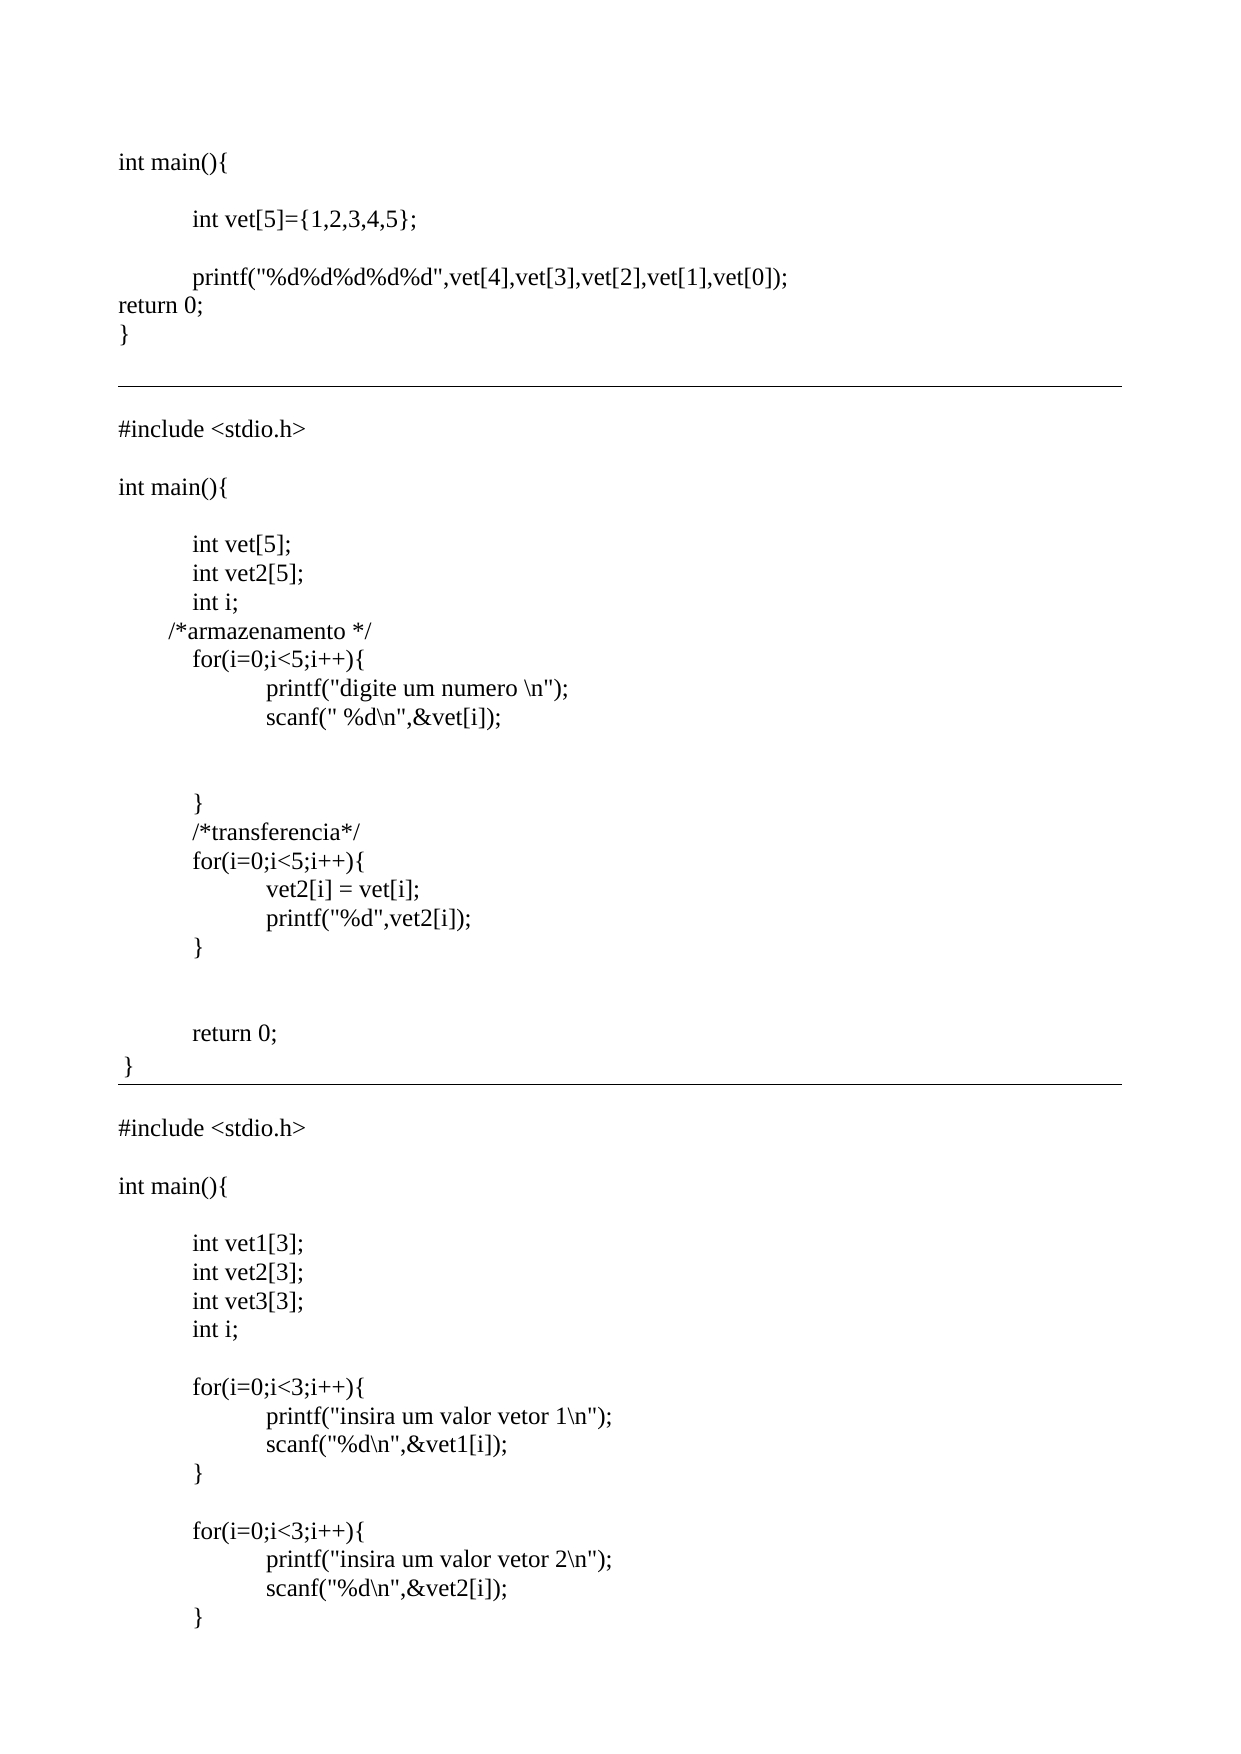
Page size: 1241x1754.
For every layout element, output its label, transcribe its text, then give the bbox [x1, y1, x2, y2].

text scanf("%d\n",&vet1[i]); [118, 1429, 1122, 1458]
text int main(){ [118, 147, 1122, 176]
text int vet1[3]; [118, 1228, 1122, 1257]
text int i; [118, 1314, 1122, 1343]
text #include <stdio.h> [118, 414, 1122, 443]
text int vet2[3]; [118, 1257, 1122, 1286]
text /*armazenamento */ [118, 616, 1122, 644]
text printf("insira um valor vetor 1\n"); [118, 1401, 1122, 1429]
text int main(){ [118, 472, 1122, 501]
text } [118, 1602, 1122, 1631]
text for(i=0;i<5;i++){ [118, 644, 1122, 673]
text int vet2[5]; [118, 558, 1122, 587]
text int main(){ [118, 1171, 1122, 1199]
text int vet[5]={1,2,3,4,5}; [118, 204, 1122, 233]
text #include <stdio.h> [118, 1113, 1122, 1142]
text int vet3[3]; [118, 1286, 1122, 1314]
text scanf(" %d\n",&vet[i]); [118, 702, 1122, 731]
text printf("%d%d%d%d%d",vet[4],vet[3],vet[2],vet[1],vet[0]); [118, 262, 1122, 291]
text printf("insira um valor vetor 2\n"); [118, 1544, 1122, 1573]
text int i; [118, 587, 1122, 616]
text for(i=0;i<5;i++){ [118, 846, 1122, 874]
text } [118, 1458, 1122, 1487]
text /*transferencia*/ [118, 817, 1122, 846]
text printf("%d",vet2[i]); [118, 903, 1122, 932]
text printf("digite um numero \n"); [118, 673, 1122, 702]
text } [118, 932, 1122, 961]
text } [118, 319, 1122, 348]
text } [118, 788, 1122, 817]
text for(i=0;i<3;i++){ [118, 1372, 1122, 1401]
text for(i=0;i<3;i++){ [118, 1516, 1122, 1544]
text vet2[i] = vet[i]; [118, 874, 1122, 903]
text } [118, 1047, 1122, 1084]
text return 0; [118, 1018, 1122, 1047]
text scanf("%d\n",&vet2[i]); [118, 1573, 1122, 1602]
text int vet[5]; [118, 529, 1122, 558]
text return 0; [118, 291, 1122, 319]
